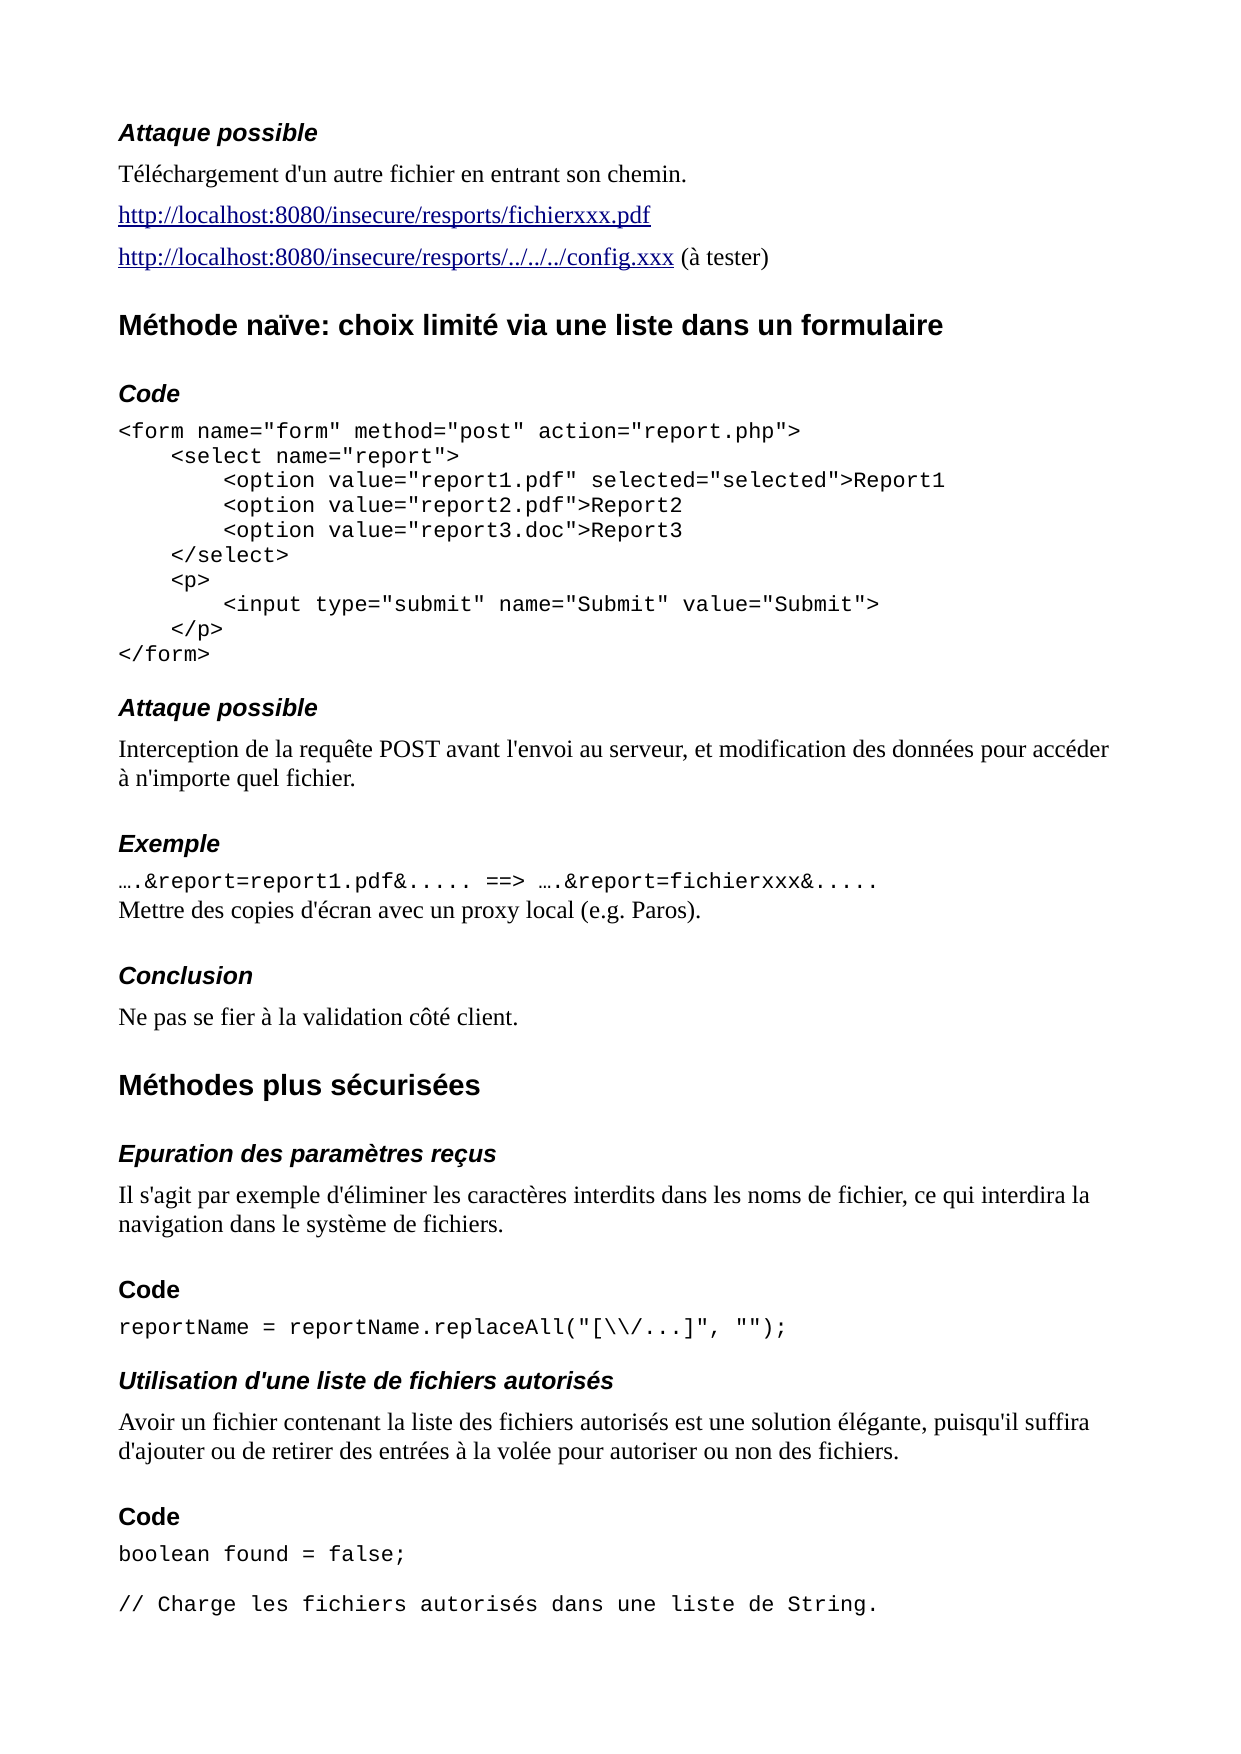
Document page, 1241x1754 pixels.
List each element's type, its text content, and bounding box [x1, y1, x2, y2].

subtitle Exemple [118, 829, 1122, 857]
subtitle Attaque possible [118, 118, 1122, 147]
subtitle Utilisation d'une liste de fichiers autorisés [118, 1366, 1122, 1395]
text ….&report=report1.pdf&..... ==> ….&report=fichierxxx&..... [118, 870, 1122, 895]
subtitle Epuration des paramètres reçus [118, 1139, 1122, 1168]
text Interception de la requête POST avant l'envoi au serveur, et modification des données pour accéder à n'importe quel fichier. [118, 734, 1122, 791]
text Mettre des copies d'écran avec un proxy local (e.g. Paros). [118, 895, 1122, 923]
text reportName = reportName.replaceAll("[\\/...]", ""); [118, 1316, 1122, 1341]
subtitle Code [118, 1502, 1122, 1531]
subtitle Méthodes plus sécurisées [118, 1068, 1122, 1102]
text Il s'agit par exemple d'éliminer les caractères interdits dans les noms de fichier, ce qui interdira la navigation dans le système de fichiers. [118, 1180, 1122, 1238]
text // Charge les fichiers autorisés dans une liste de String. [118, 1593, 1122, 1618]
text Ne pas se fier à la validation côté client. [118, 1002, 1122, 1031]
subtitle Code [118, 379, 1122, 407]
text Avoir un fichier contenant la liste des fichiers autorisés est une solution élégante, puisqu'il suffira d'ajouter ou de retirer des entrées à la volée pour autoriser ou non des fichiers. [118, 1407, 1122, 1465]
text http://localhost:8080/insecure/resports/../../../config.xxx (à tester) [118, 242, 1122, 270]
text Téléchargement d'un autre fichier en entrant son chemin. [118, 159, 1122, 188]
subtitle Attaque possible [118, 693, 1122, 721]
subtitle Méthode naïve: choix limité via une liste dans un formulaire [118, 308, 1122, 341]
text http://localhost:8080/insecure/resports/fichierxxx.pdf [118, 200, 1122, 229]
subtitle Conclusion [118, 961, 1122, 989]
text <form name="form" method="post" action="report.php"> <select name="report"> <option value="report1.pdf" selected="selected">Report1 <option value="report2.pdf">Report2 <option value="report3.doc">Report3 </select> <p> <input type="submit" name="Submit" value="Submit"> </p> </form> [118, 420, 1122, 668]
text boolean found = false; [118, 1543, 1122, 1568]
subtitle Code [118, 1275, 1122, 1304]
